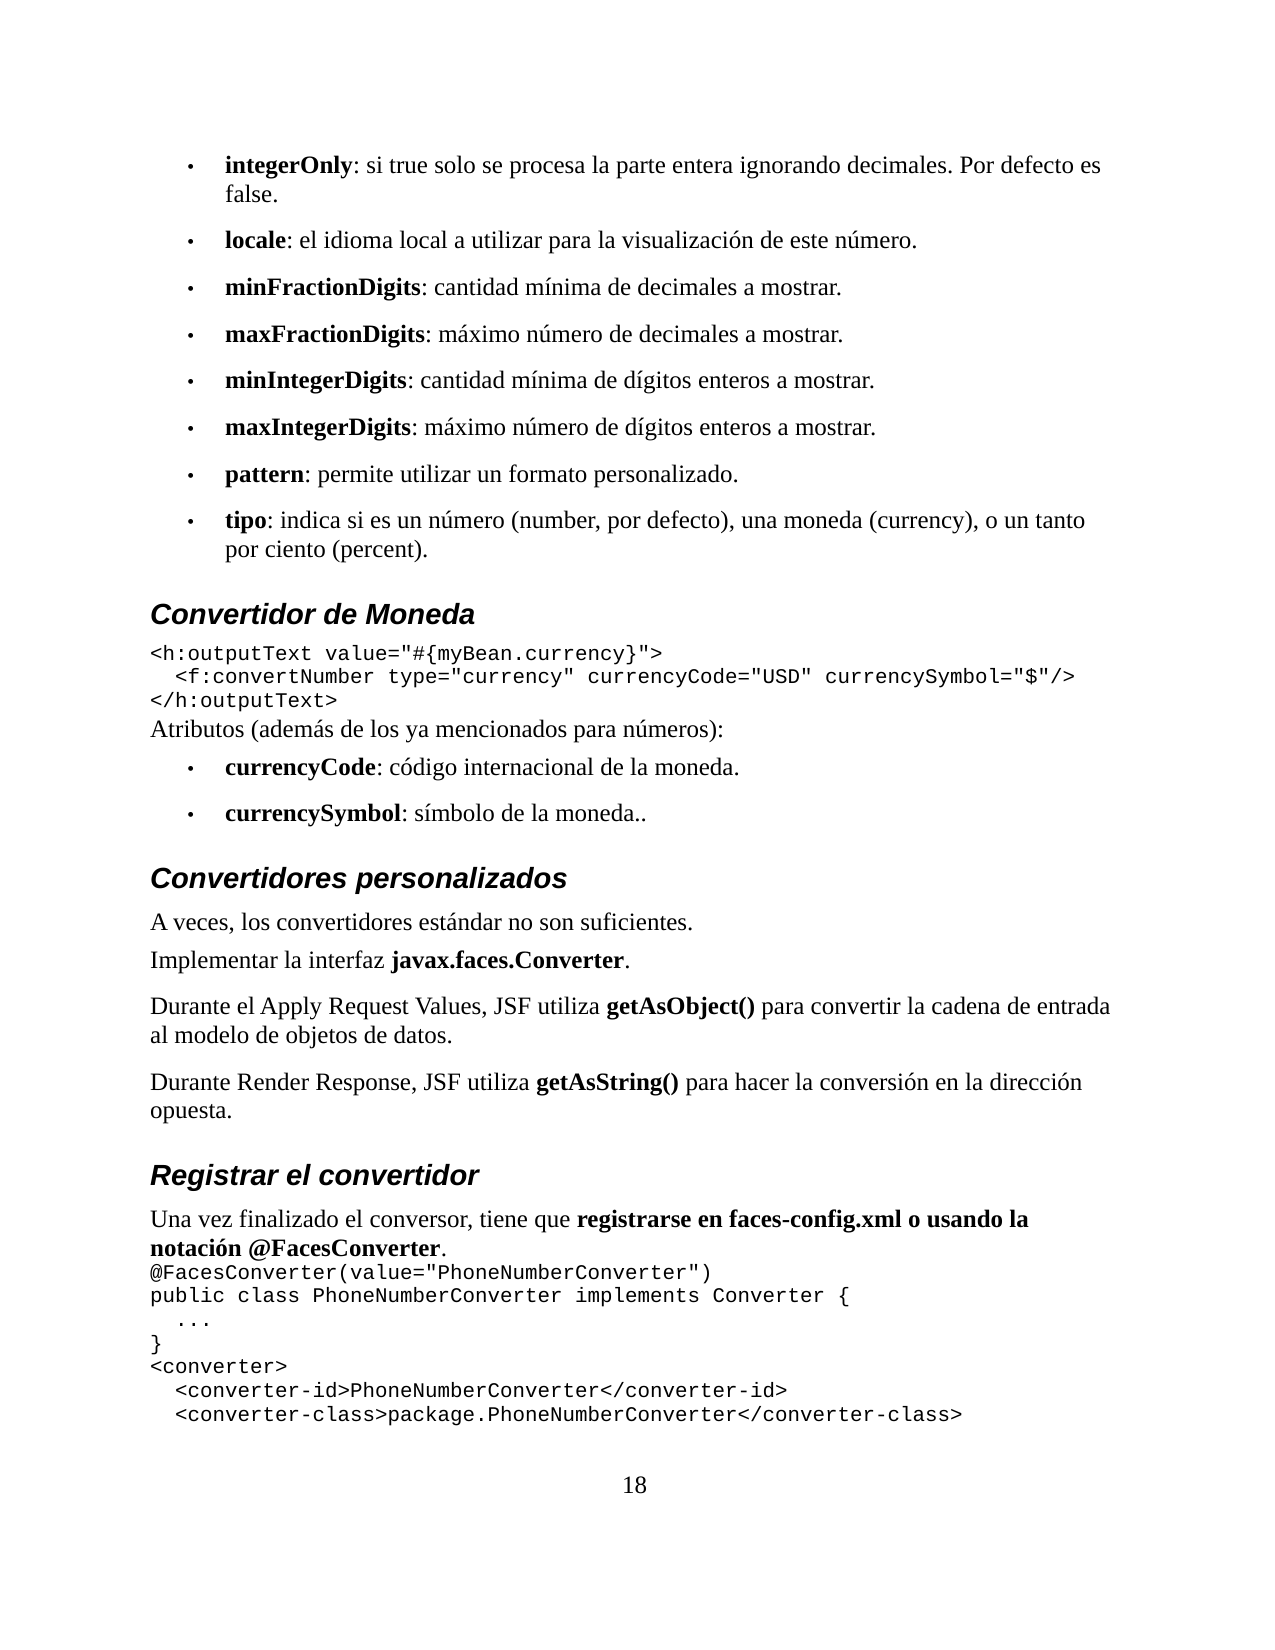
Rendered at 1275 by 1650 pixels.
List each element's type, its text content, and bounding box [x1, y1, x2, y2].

text Implementar la interfaz javax.faces.Converter. [150, 945, 1125, 973]
subtitle Convertidor de Moneda [150, 597, 1125, 630]
list locale: el idioma local a utilizar para la visualización de este número. [187, 225, 1125, 254]
list currencySymbol: símbolo de la moneda.. [187, 798, 1125, 827]
subtitle Convertidores personalizados [150, 861, 1125, 894]
list minFractionDigits: cantidad mínima de decimales a mostrar. [187, 272, 1125, 301]
subtitle Registrar el convertidor [150, 1158, 1125, 1192]
text <converter-id>PhoneNumberConverter</converter-id> [150, 1380, 1125, 1404]
list integerOnly: si true solo se procesa la parte entera ignorando decimales. Por defecto es false. [187, 150, 1125, 207]
text </h:outputText> [150, 690, 1125, 714]
text } [150, 1333, 1125, 1356]
text <f:convertNumber type="currency" currencyCode="USD" currencySymbol="$"/> [150, 667, 1125, 690]
text <converter-class>package.PhoneNumberConverter</converter-class> [150, 1404, 1125, 1427]
text Atributos (además de los ya mencionados para números): [150, 714, 1125, 743]
text Durante Render Response, JSF utiliza getAsString() para hacer la conversión en la dirección opuesta. [150, 1067, 1125, 1124]
text ... [150, 1309, 1125, 1333]
list pattern: permite utilizar un formato personalizado. [187, 459, 1125, 487]
list maxIntegerDigits: máximo número de dígitos enteros a mostrar. [187, 412, 1125, 441]
text <converter> [150, 1356, 1125, 1380]
text Una vez finalizado el conversor, tiene que registrarse en faces-config.xml o usando la notación @FacesConverter. [150, 1204, 1125, 1262]
text @FacesConverter(value="PhoneNumberConverter") [150, 1262, 1125, 1285]
list maxFractionDigits: máximo número de decimales a mostrar. [187, 319, 1125, 347]
list currencyCode: código internacional de la moneda. [187, 752, 1125, 780]
list minIntegerDigits: cantidad mínima de dígitos enteros a mostrar. [187, 365, 1125, 394]
text public class PhoneNumberConverter implements Converter { [150, 1285, 1125, 1309]
text Durante el Apply Request Values, JSF utiliza getAsObject() para convertir la cadena de entrada al modelo de objetos de datos. [150, 991, 1125, 1049]
text <h:outputText value="#{myBean.currency}"> [150, 643, 1125, 667]
list tipo: indica si es un número (number, por defecto), una moneda (currency), o un tanto por ciento (percent). [187, 505, 1125, 563]
text A veces, los convertidores estándar no son suficientes. [150, 907, 1125, 936]
